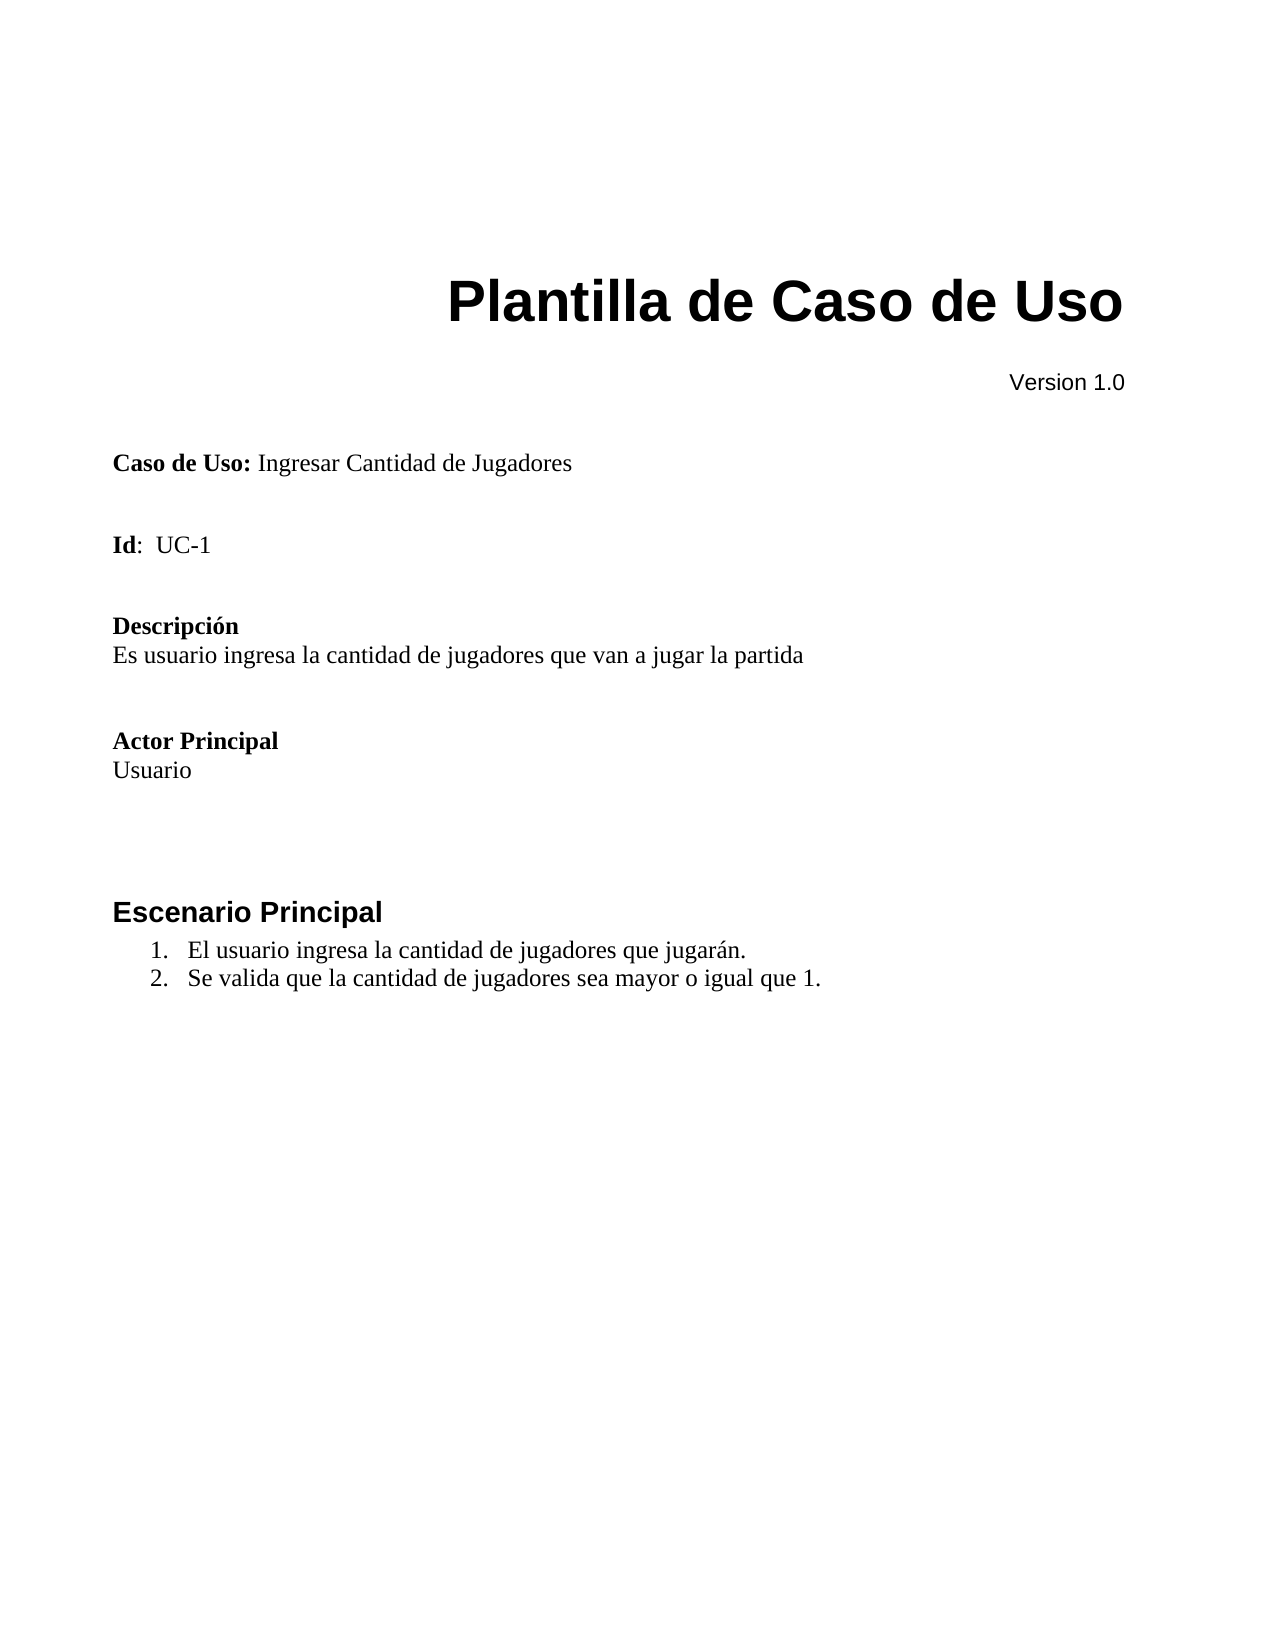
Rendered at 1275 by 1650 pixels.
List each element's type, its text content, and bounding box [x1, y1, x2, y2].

text Plantilla de Caso de Uso [112, 267, 1125, 334]
text Escenario Principal [112, 895, 1125, 928]
list Se valida que la cantidad de jugadores sea mayor o igual que 1. [150, 963, 1125, 992]
text Caso de Uso: Ingresar Cantidad de Jugadores [112, 448, 1125, 477]
text Descripción [112, 611, 1125, 640]
text Usuario [112, 755, 1125, 812]
text Es usuario ingresa la cantidad de jugadores que van a jugar la partida [112, 640, 1125, 669]
text Version 1.0 [112, 369, 1125, 396]
list El usuario ingresa la cantidad de jugadores que jugarán. [150, 935, 1125, 963]
text Id: UC-1 [112, 530, 1125, 558]
text Actor Principal [112, 726, 1125, 755]
